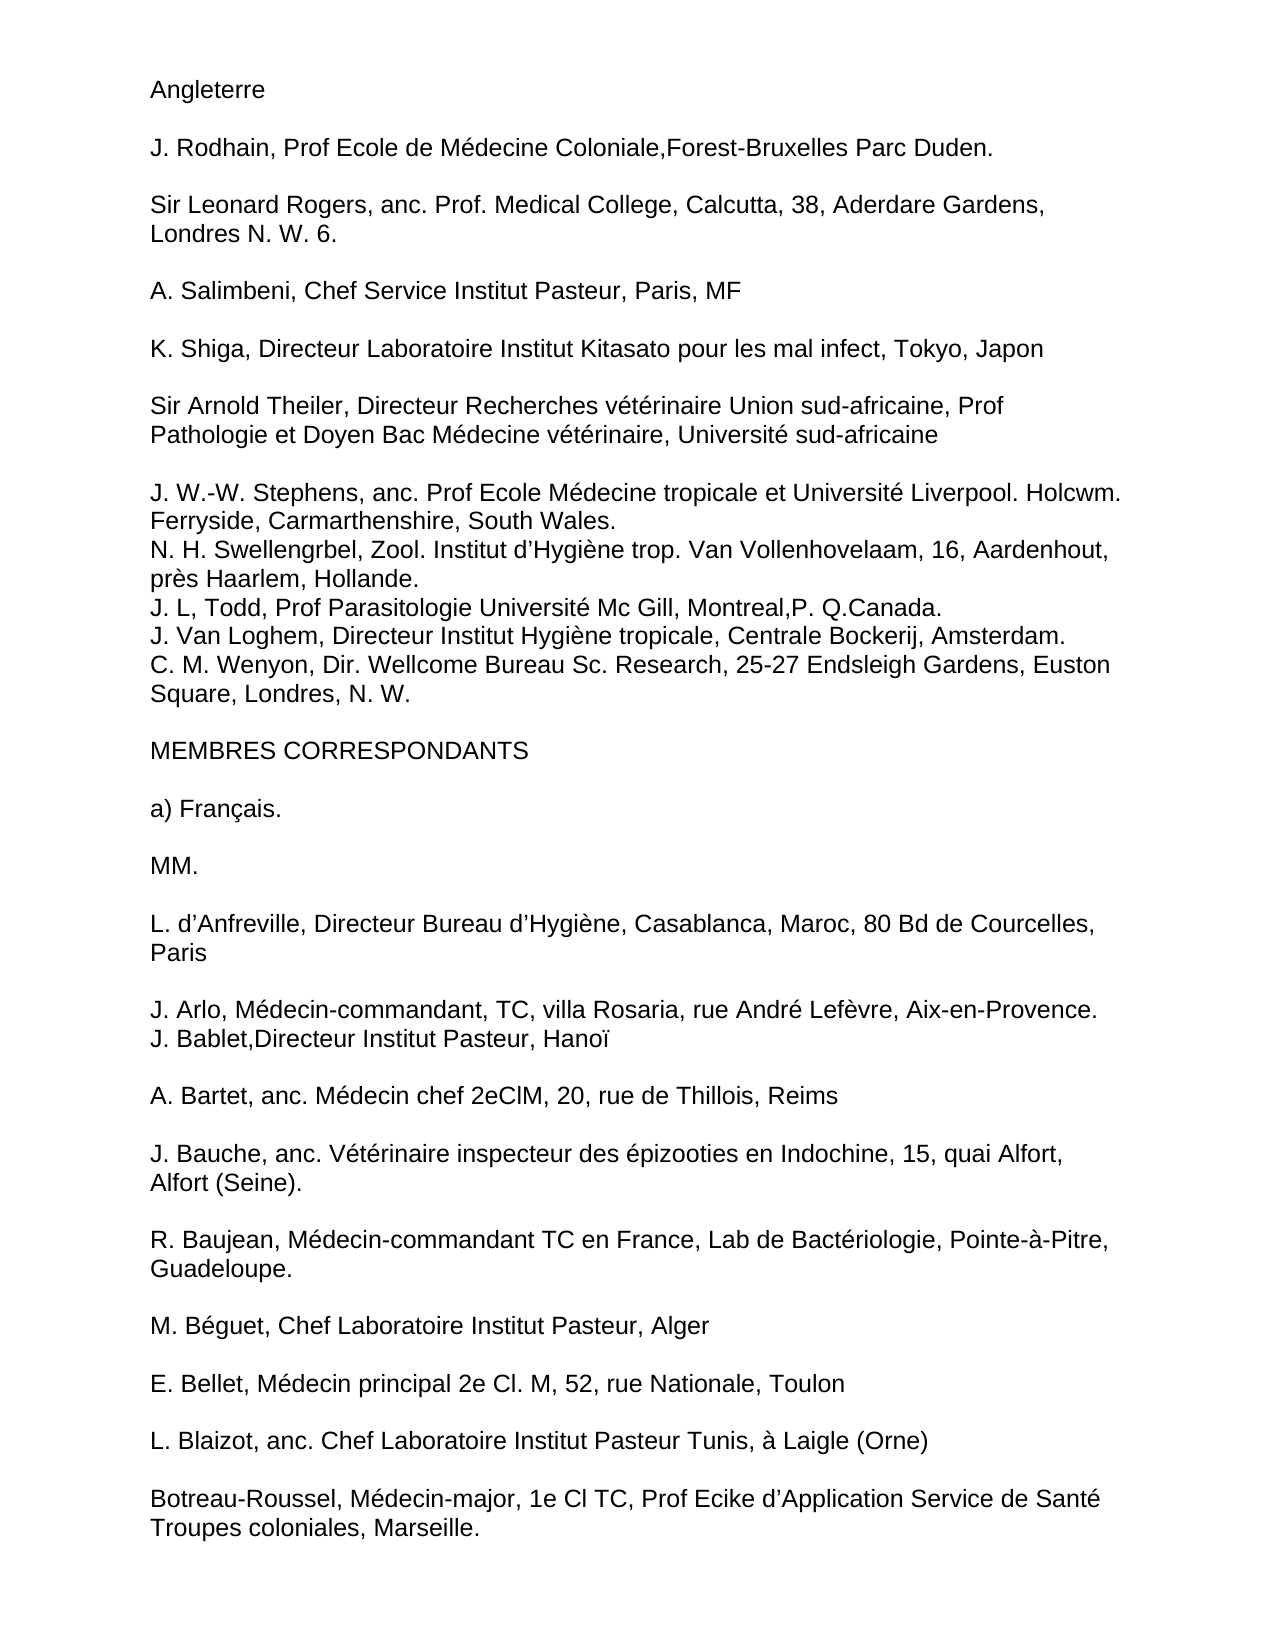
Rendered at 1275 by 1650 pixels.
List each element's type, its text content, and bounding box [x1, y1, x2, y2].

text Angleterre [150, 75, 1125, 104]
text A. Salimbeni, Chef Service Institut Pasteur, Paris, MF [150, 276, 1125, 305]
text J. Arlo, Médecin-commandant, TC, villa Rosaria, rue André Lefèvre, Aix-en-Provence. [150, 995, 1125, 1024]
text L. d’Anfreville, Directeur Bureau d’Hygiène, Casablanca, Maroc, 80 Bd de Courcelles, Paris [150, 909, 1125, 966]
text Botreau-Roussel, Médecin-major, 1e Cl TC, Prof Ecike d’Application Service de Santé Troupes coloniales, Marseille. [150, 1484, 1125, 1541]
text M. Béguet, Chef Laboratoire Institut Pasteur, Alger [150, 1311, 1125, 1340]
text J. L, Todd, Prof Parasitologie Université Mc Gill, Montreal,P. Q.Canada. [150, 592, 1125, 621]
text J. W.-W. Stephens, anc. Prof Ecole Médecine tropicale et Université Liverpool. Holcwm. Ferryside, Carmarthenshire, South Wales. [150, 477, 1125, 535]
text R. Baujean, Médecin-commandant TC en France, Lab de Bactériologie, Pointe-à-Pitre, Guadeloupe. [150, 1225, 1125, 1282]
text A. Bartet, anc. Médecin chef 2eClM, 20, rue de Thillois, Reims [150, 1081, 1125, 1110]
text K. Shiga, Directeur Laboratoire Institut Kitasato pour les mal infect, Tokyo, Japon [150, 334, 1125, 362]
text J. Rodhain, Prof Ecole de Médecine Coloniale,Forest-Bruxelles Parc Duden. [150, 132, 1125, 161]
text a) Français. [150, 794, 1125, 822]
text N. H. Swellengrbel, Zool. Institut d’Hygiène trop. Van Vollenhovelaam, 16, Aardenhout, près Haarlem, Hollande. [150, 535, 1125, 592]
text Sir Leonard Rogers, anc. Prof. Medical College, Calcutta, 38, Aderdare Gardens, Londres N. W. 6. [150, 190, 1125, 247]
text MEMBRES CORRESPONDANTS [150, 736, 1125, 765]
text E. Bellet, Médecin principal 2e Cl. M, 52, rue Nationale, Toulon [150, 1369, 1125, 1397]
text MM. [150, 851, 1125, 880]
text J. Bablet,Directeur Institut Pasteur, Hanoï [150, 1024, 1125, 1052]
text C. M. Wenyon, Dir. Wellcome Bureau Sc. Research, 25-27 Endsleigh Gardens, Euston Square, Londres, N. W. [150, 650, 1125, 707]
text Sir Arnold Theiler, Directeur Recherches vétérinaire Union sud-africaine, Prof Pathologie et Doyen Bac Médecine vétérinaire, Université sud-africaine [150, 391, 1125, 449]
text J. Van Loghem, Directeur Institut Hygiène tropicale, Centrale Bockerij, Amsterdam. [150, 621, 1125, 650]
text L. Blaizot, anc. Chef Laboratoire Institut Pasteur Tunis, à Laigle (Orne) [150, 1426, 1125, 1455]
text J. Bauche, anc. Vétérinaire inspecteur des épizooties en Indochine, 15, quai Alfort, Alfort (Seine). [150, 1139, 1125, 1196]
